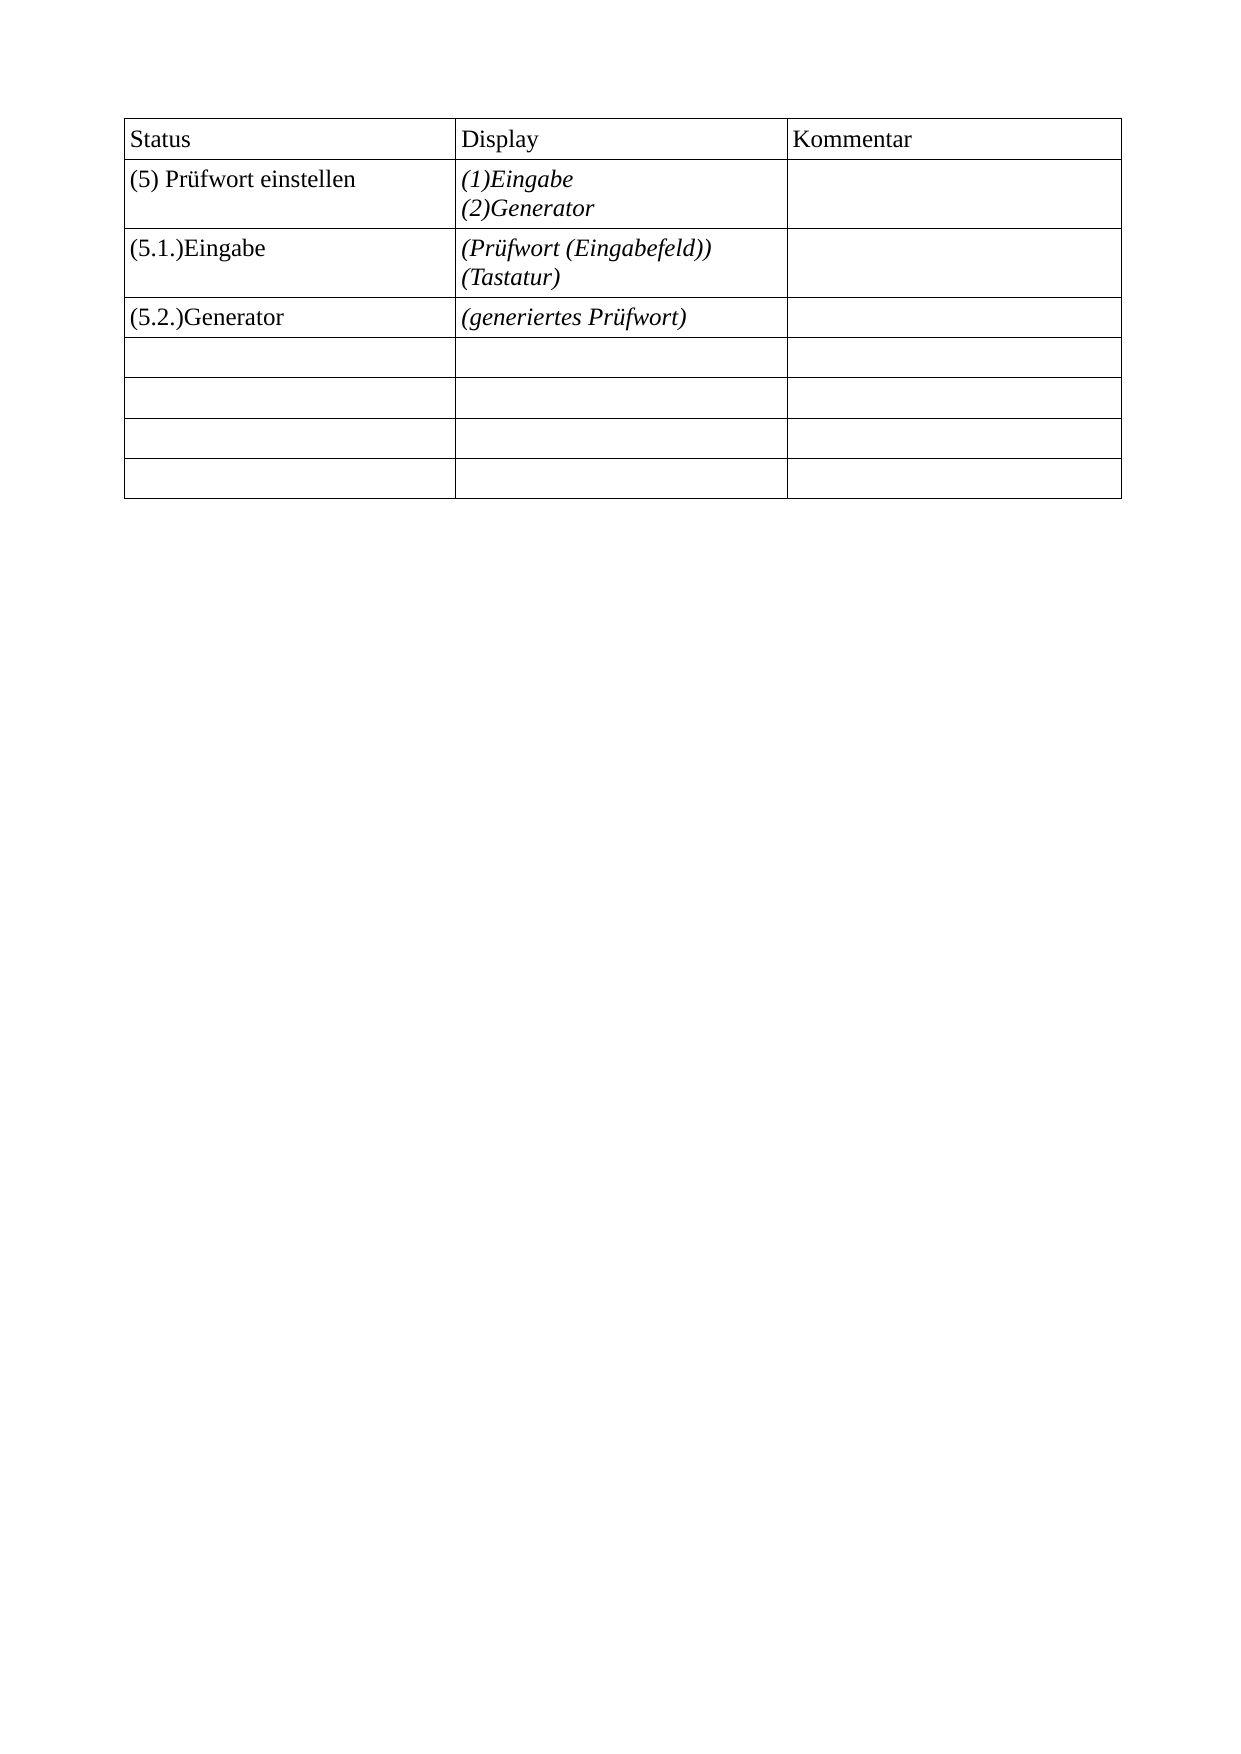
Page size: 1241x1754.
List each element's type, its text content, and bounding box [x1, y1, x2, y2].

table_cell [456, 459, 787, 498]
table_cell [788, 419, 1121, 458]
table_cell [456, 419, 787, 458]
table_cell [125, 378, 455, 417]
table_cell [788, 229, 1121, 297]
table_cell [788, 338, 1121, 377]
table_cell [788, 378, 1121, 417]
table_cell (5.2.)Generator [125, 298, 455, 337]
table_cell (1)Eingabe (2)Generator [456, 160, 787, 227]
table_cell [456, 378, 787, 417]
table_header Kommentar [788, 119, 1121, 158]
table_cell [456, 338, 787, 377]
table_header Status [125, 119, 455, 158]
table_cell [788, 459, 1121, 498]
table_cell (5) Prüfwort einstellen [125, 160, 455, 227]
table_cell [788, 160, 1121, 227]
table_cell [788, 298, 1121, 337]
table_cell (Prüfwort (Eingabefeld)) (Tastatur) [456, 229, 787, 297]
table_cell [125, 459, 455, 498]
table_header Display [456, 119, 787, 158]
table_cell (generiertes Prüfwort) [456, 298, 787, 337]
table_cell (5.1.)Eingabe [125, 229, 455, 297]
table_cell [125, 419, 455, 458]
table_cell [125, 338, 455, 377]
